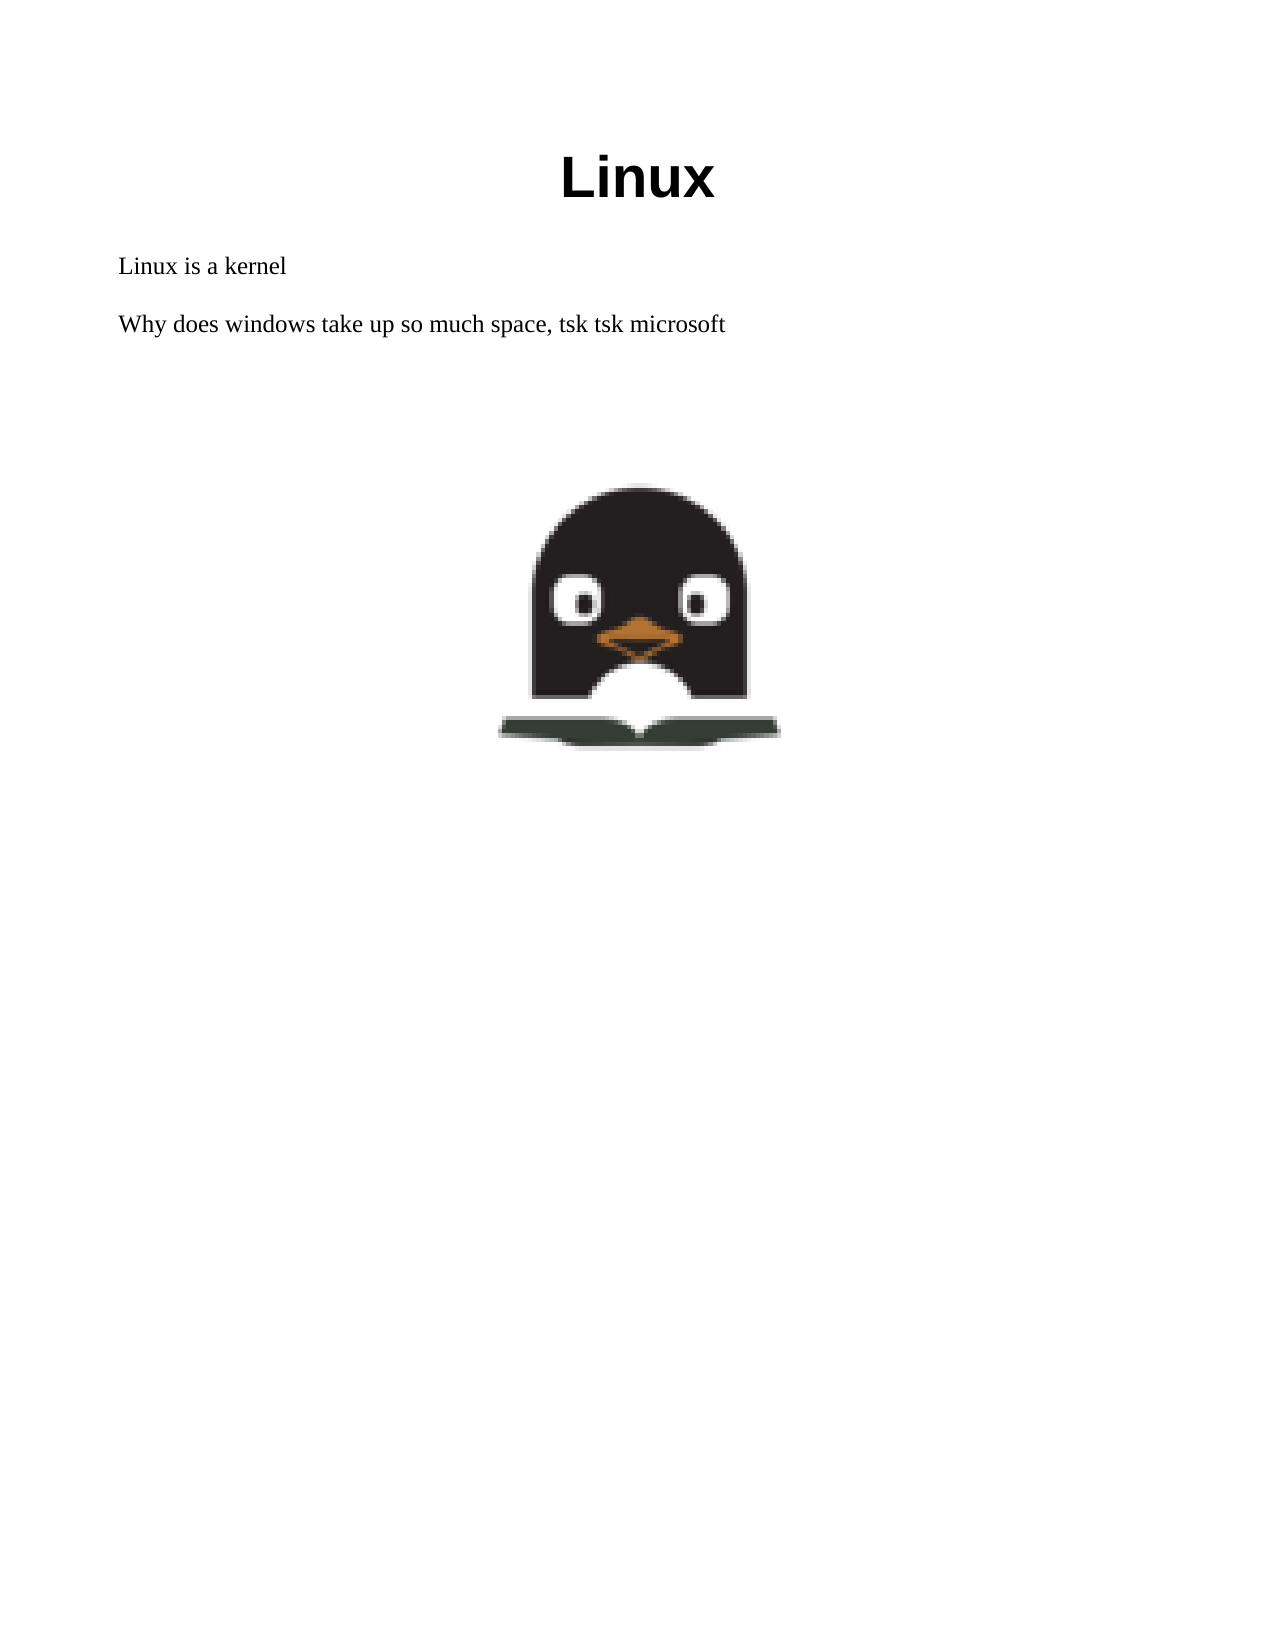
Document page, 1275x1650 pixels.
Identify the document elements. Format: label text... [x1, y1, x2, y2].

title Linux [118, 143, 1157, 210]
picture [425, 402, 855, 833]
text Linux is a kernel [118, 251, 1157, 280]
text Why does windows take up so much space, tsk tsk microsoft [118, 309, 1157, 338]
